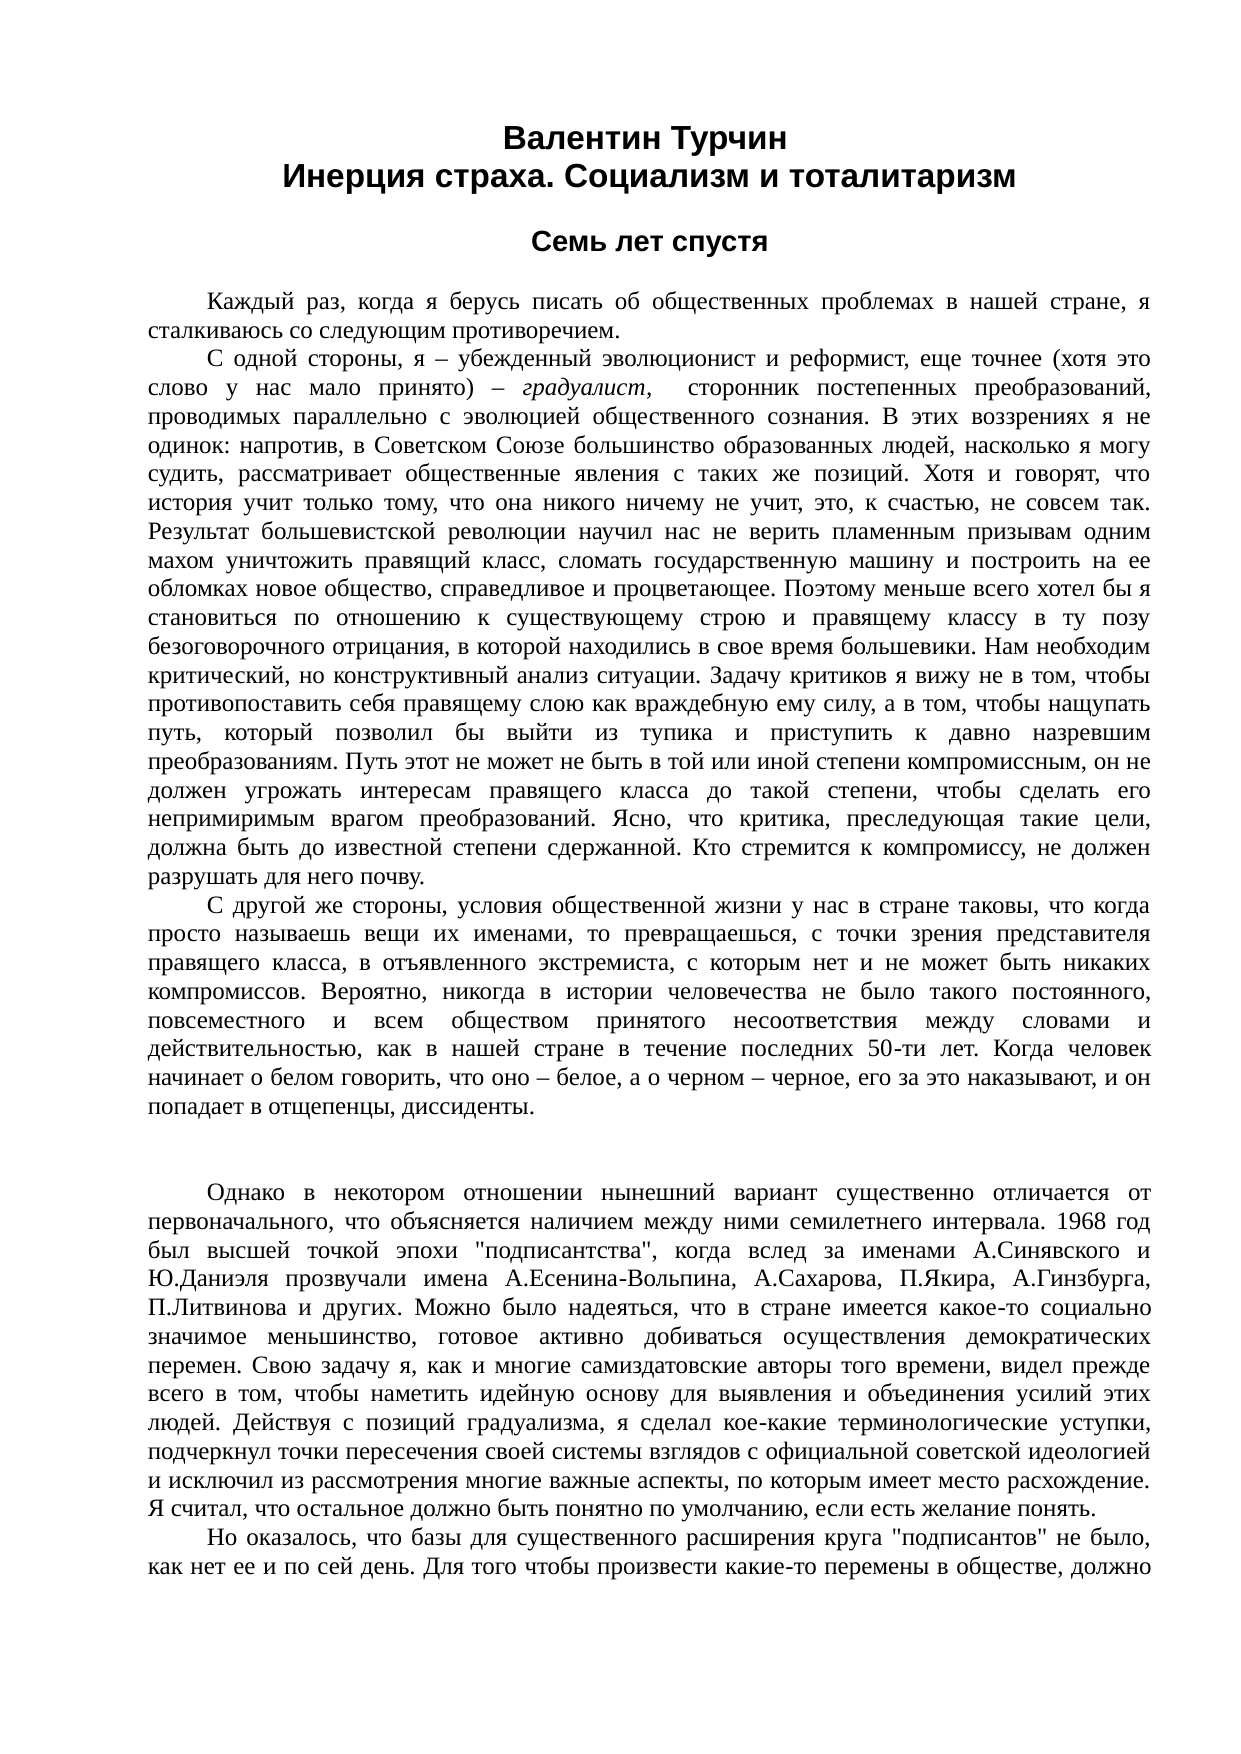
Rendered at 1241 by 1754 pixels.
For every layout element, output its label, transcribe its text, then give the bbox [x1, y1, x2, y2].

subtitle Семь лет спустя [148, 224, 1152, 257]
subtitle Инерция страха. Социализм и тоталитаризм [148, 157, 1152, 195]
text Каждый раз, когда я берусь писать об общественных проблемах в нашей стране, я сталкиваюсь со следующим противоречием. [148, 286, 1152, 343]
text Но оказалось, что базы для существенного расширения круга "подписантов" не было, как нет ее и по сей день. Для того чтобы произвести какие‑то перемены в обществе, должно [148, 1522, 1152, 1580]
text С одной стороны, я – убежденный эволюционист и реформист, еще точнее (хотя это слово у нас мало принято) – градуалист, сторонник постепенных преобразований, проводимых параллельно с эволюцией общественного сознания. В этих воззрениях я не одинок: напротив, в Советском Союзе большинство образованных людей, насколько я могу судить, рассматривает общественные явления с таких же позиций. Хотя и говорят, что история учит только тому, что она никого ничему не учит, это, к счастью, не совсем так. Результат большевистской революции научил нас не верить пламенным призывам одним махом уничтожить правящий класс, сломать государственную машину и построить на ее обломках новое общество, справедливое и процветающее. Поэтому меньше всего хотел бы я становиться по отношению к существующему строю и правящему классу в ту позу безоговорочного отрицания, в которой находились в свое время большевики. Нам необходим критический, но конструктивный анализ ситуации. Задачу критиков я вижу не в том, чтобы противопоставить себя правящему слою как враждебную ему силу, а в том, чтобы нащупать путь, который позволил бы выйти из тупика и приступить к давно назревшим преобразованиям. Путь этот не может не быть в той или иной степени компромиссным, он не должен угрожать интересам правящего класса до такой степени, чтобы сделать его непримиримым врагом преобразований. Ясно, что критика, преследующая такие цели, должна быть до известной степени сдержанной. Кто стремится к компромиссу, не должен разрушать для него почву. [148, 343, 1152, 890]
text С другой же стороны, условия общественной жизни у нас в стране таковы, что когда просто называешь вещи их именами, то превращаешься, с точки зрения представителя правящего класса, в отъявленного экстремиста, с которым нет и не может быть никаких компромиссов. Вероятно, никогда в истории человечества не было такого постоянного, повсеместного и всем обществом принятого несоответствия между словами и действительностью, как в нашей стране в течение последних 50‑ти лет. Когда человек начинает о белом говорить, что оно – белое, а о черном – черное, его за это наказывают, и он попадает в отщепенцы, диссиденты. [148, 890, 1152, 1120]
subtitle Валентин Турчин [148, 118, 1152, 157]
text Однако в некотором отношении нынешний вариант существенно отличается от первоначального, что объясняется наличием между ними семилетнего интервала. 1968 год был высшей точкой эпохи "подписантства", когда вслед за именами А.Синявского и Ю.Даниэля прозвучали имена А.Есенина‑Вольпина, А.Сахарова, П.Якира, А.Гинзбурга, П.Литвинова и других. Можно было надеяться, что в стране имеется какое‑то социально значимое меньшинство, готовое активно добиваться осуществления демократических перемен. Свою задачу я, как и многие самиздатовские авторы того времени, видел прежде всего в том, чтобы наметить идейную основу для выявления и объединения усилий этих людей. Действуя с позиций градуализма, я сделал кое‑какие терминологические уступки, подчеркнул точки пересечения своей системы взглядов с официальной советской идеологией и исключил из рассмотрения многие важные аспекты, по которым имеет место расхождение. Я считал, что остальное должно быть понятно по умолчанию, если есть желание понять. [148, 1177, 1152, 1522]
